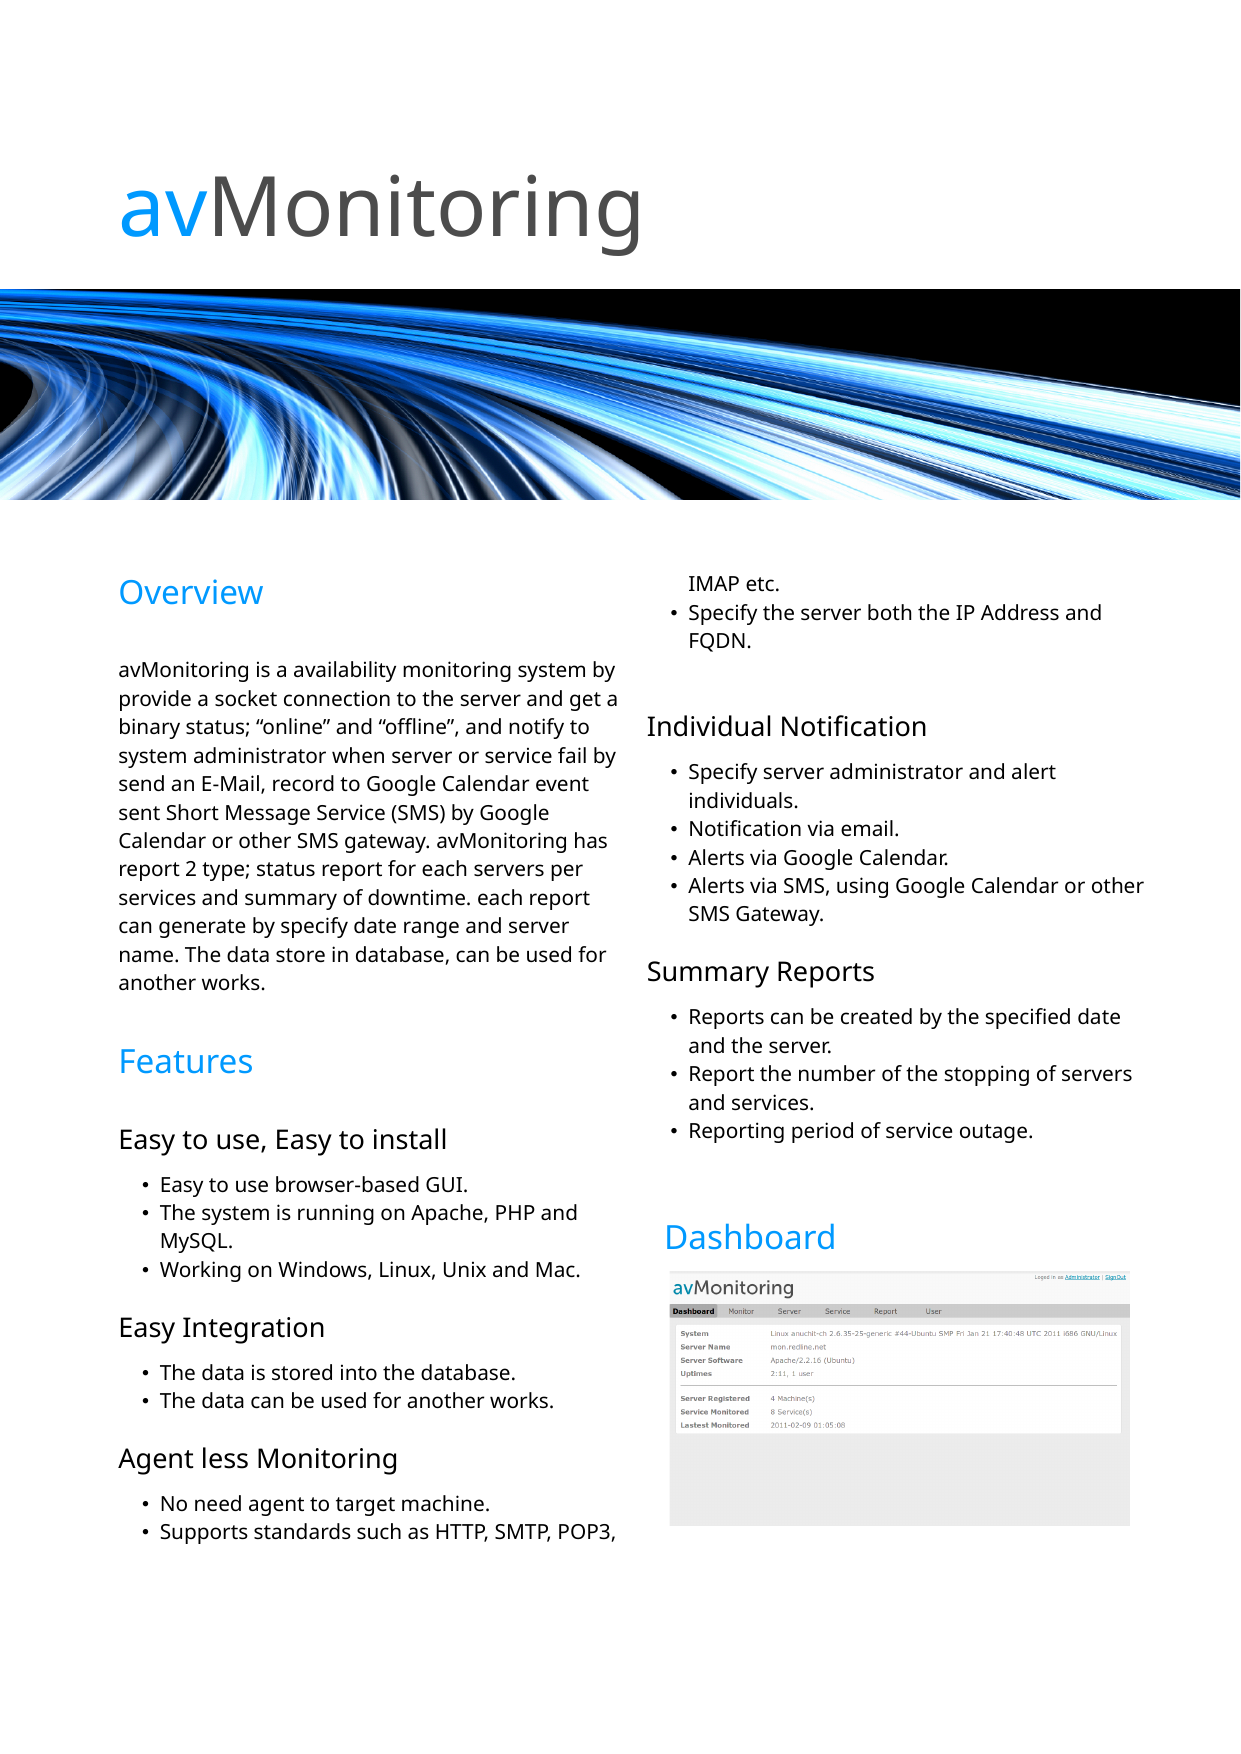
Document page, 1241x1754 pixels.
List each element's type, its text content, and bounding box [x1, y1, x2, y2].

subtitle Agent less Monitoring [118, 1440, 623, 1477]
list Alerts via SMS, using Google Calendar or other SMS Gateway. [670, 871, 1152, 928]
list The data can be used for another works. [142, 1386, 623, 1415]
subtitle Easy Integration [118, 1308, 623, 1345]
list Specify the server both the IP Address and FQDN. [670, 598, 1152, 654]
text avMonitoring [118, 148, 1152, 261]
list The data is stored into the database. [142, 1358, 623, 1386]
subtitle Overview [118, 569, 623, 614]
list Notification via email. [670, 814, 1152, 843]
list No need agent to target machine. [142, 1489, 623, 1517]
list Alerts via Google Calendar. [670, 843, 1152, 871]
list Working on Windows, Linux, Unix and Mac. [142, 1255, 623, 1283]
list The system is running on Apache, PHP and MySQL. [142, 1198, 623, 1255]
subtitle Dashboard [647, 1214, 1152, 1259]
subtitle Individual Notification [647, 708, 1152, 745]
list Supports standards such as HTTP, SMTP, POP3, [142, 1517, 623, 1546]
text avMonitoring is a availability monitoring system by provide a socket connection to the server and get a binary status; “online” and “offline”, and notify to system administrator when server or service fail by send an E-Mail, record to Google Calendar event sent Short Message Service (SMS) by Google Calendar or other SMS gateway. avMonitoring has report 2 type; status report for each servers per services and summary of downtime. each report can generate by specify date range and server name. The data store in database, can be used for another works. [118, 655, 623, 997]
subtitle Easy to use, Easy to install [118, 1120, 623, 1157]
list Reports can be created by the specified date and the server. [670, 1002, 1152, 1059]
list Specify server administrator and alert individuals. [670, 757, 1152, 814]
list Easy to use browser-based GUI. [142, 1170, 623, 1198]
subtitle Summary Reports [647, 953, 1152, 990]
list Report the number of the stopping of servers and services. [670, 1059, 1152, 1116]
list Reporting period of service outage. [670, 1116, 1152, 1144]
subtitle Features [118, 1037, 623, 1083]
list IMAP etc. [670, 569, 1152, 598]
picture [669, 1271, 1130, 1526]
picture [0, 289, 1241, 500]
